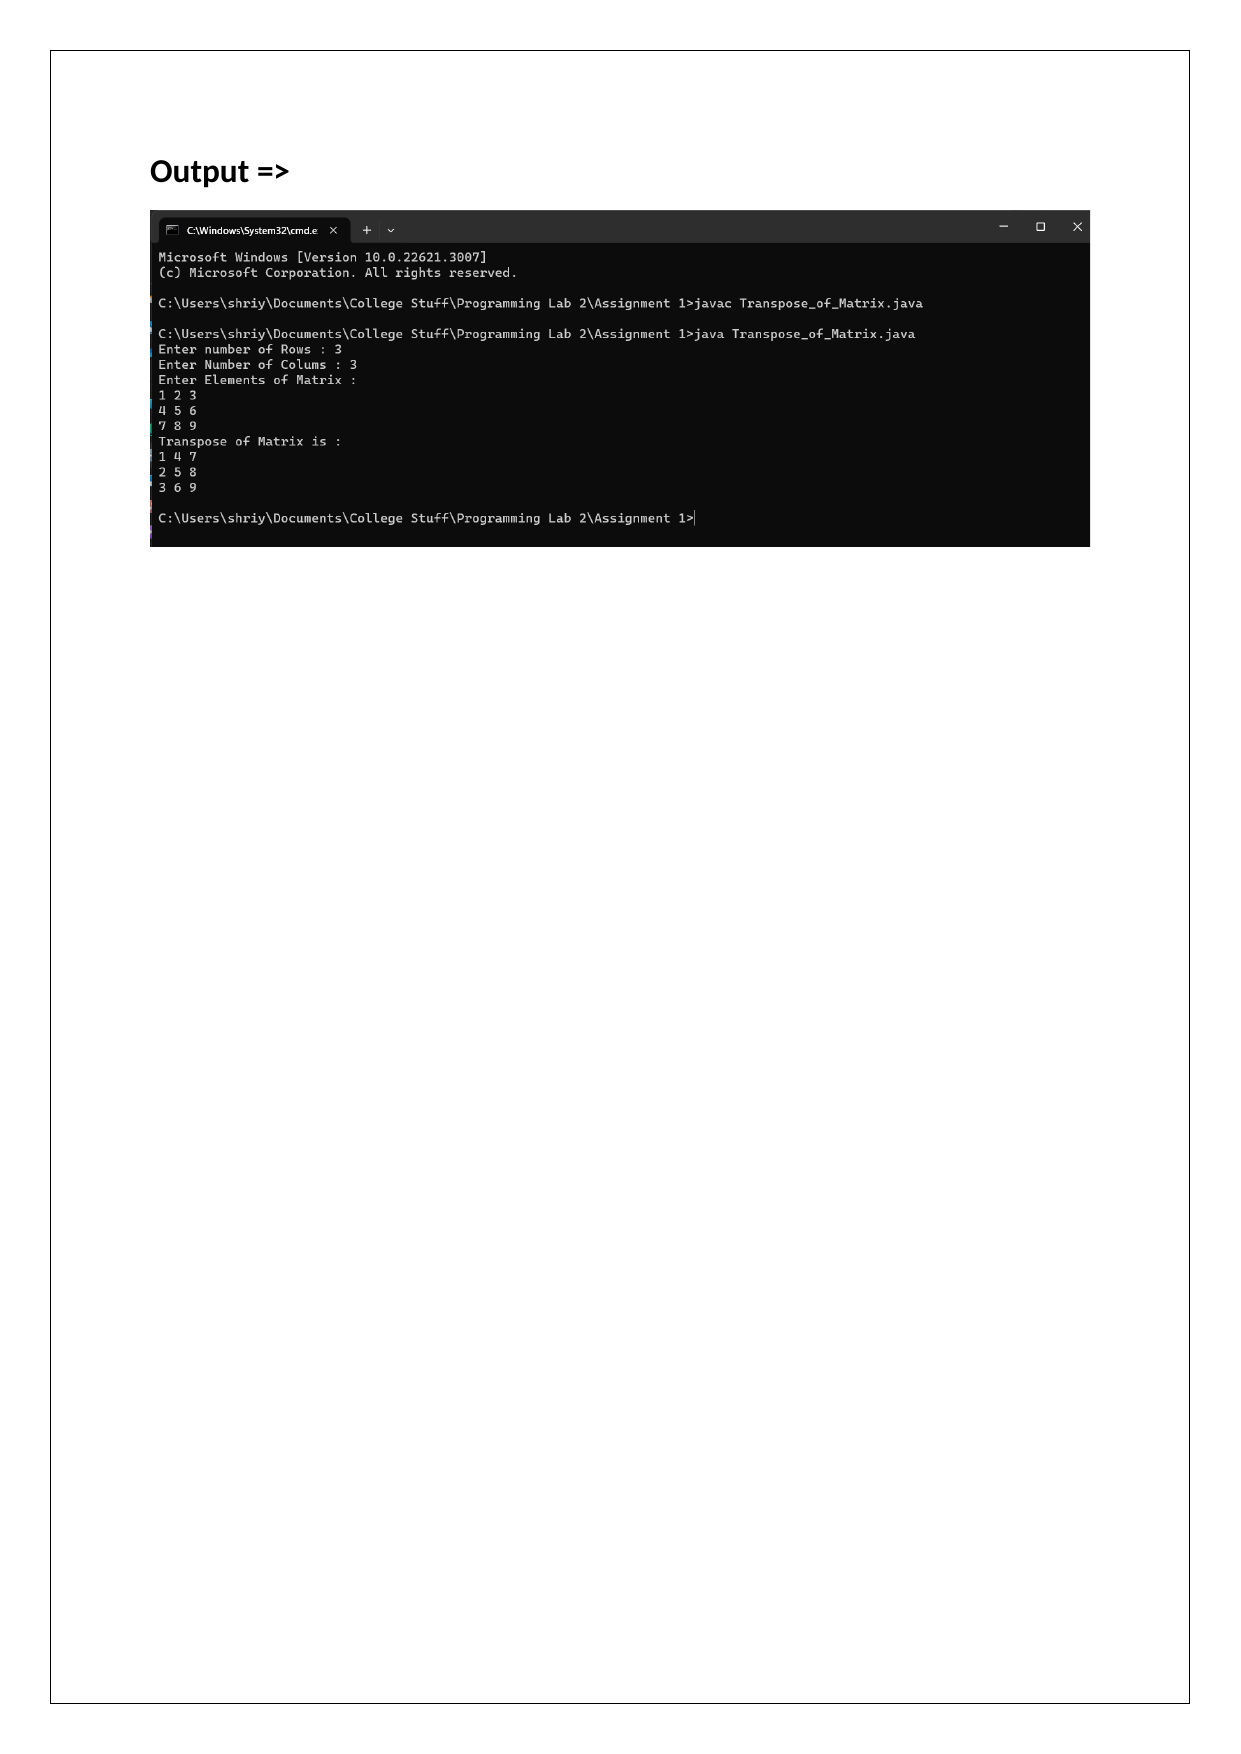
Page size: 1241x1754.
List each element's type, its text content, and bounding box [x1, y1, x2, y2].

text Output => [150, 150, 1090, 191]
picture [150, 210, 1091, 547]
